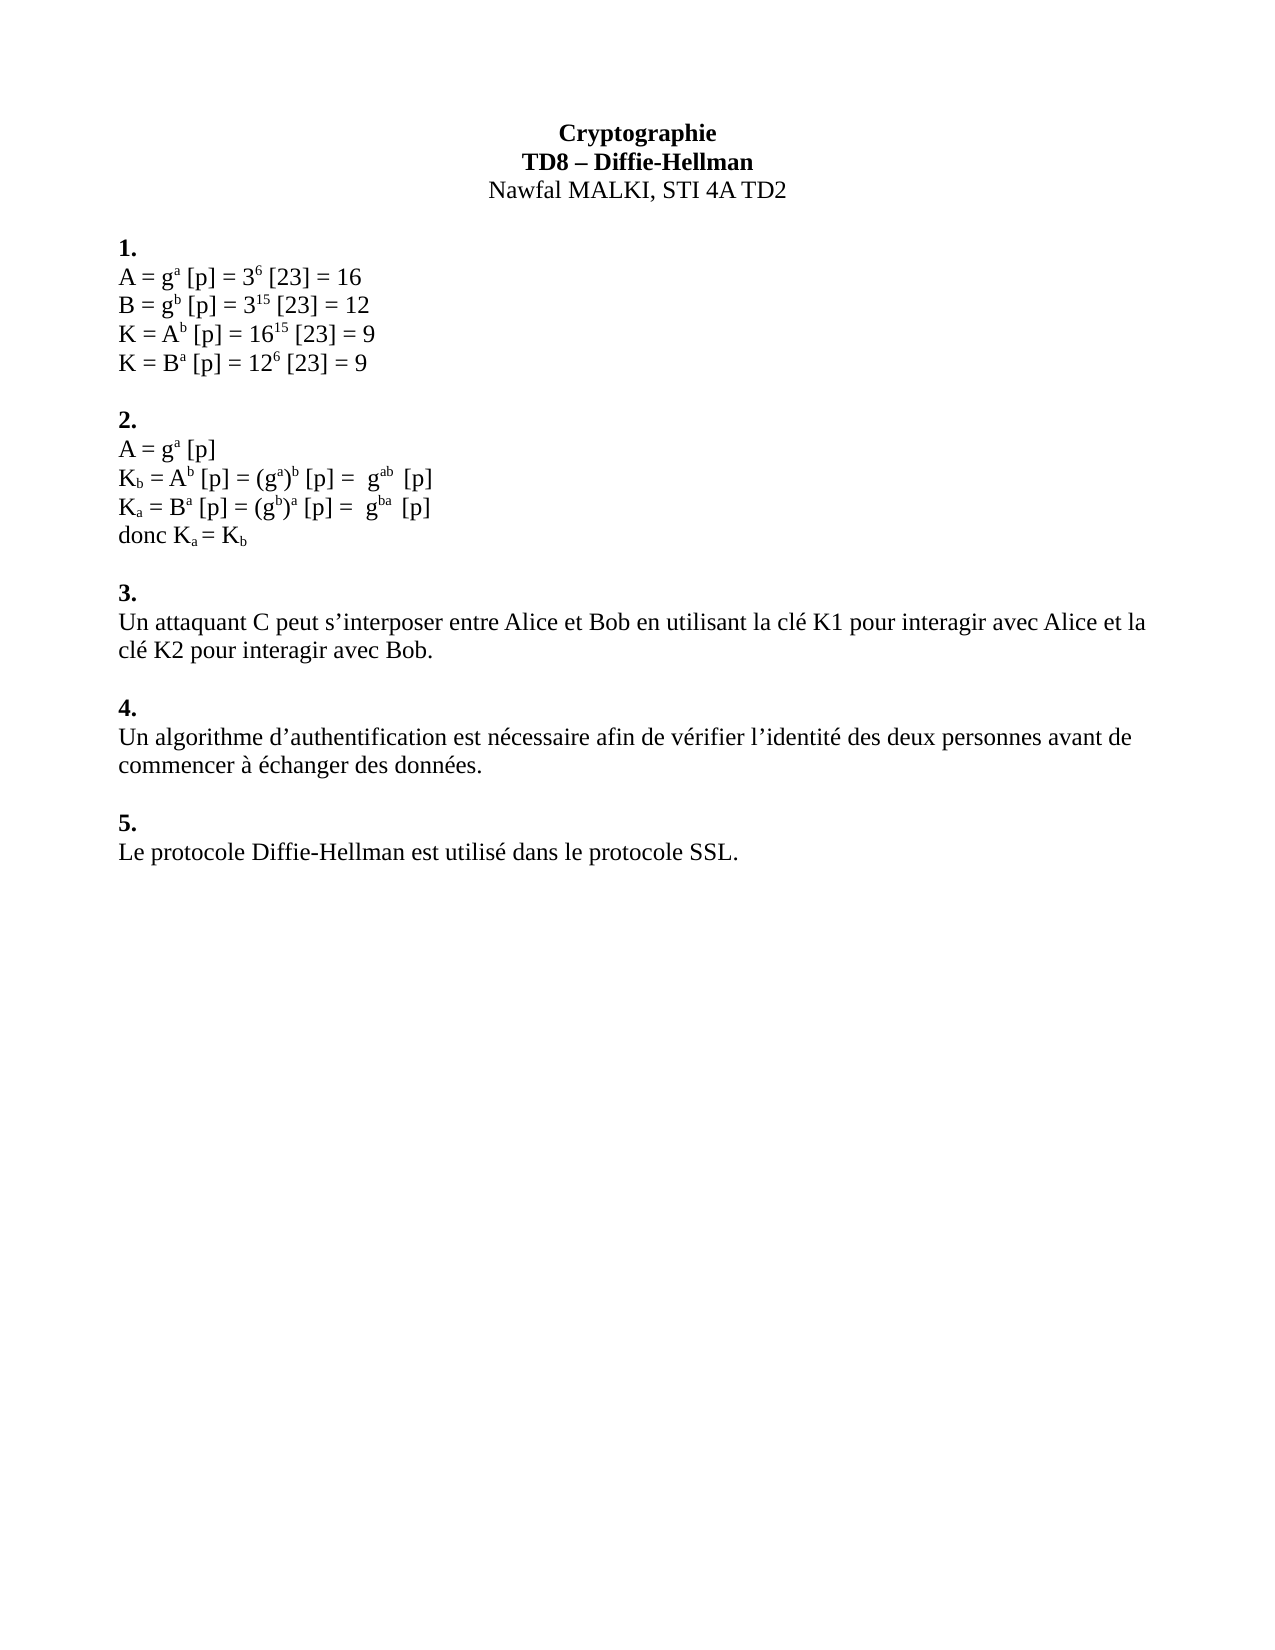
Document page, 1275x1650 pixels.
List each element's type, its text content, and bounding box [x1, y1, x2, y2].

text donc Ka = Kb [118, 521, 1157, 549]
text 5. [118, 808, 1157, 837]
text A = ga [p] [118, 434, 1157, 463]
text Un algorithme d’authentification est nécessaire afin de vérifier l’identité des deux personnes avant de commencer à échanger des données. [118, 722, 1157, 779]
text Ka = Ba [p] = (gb)a [p] = gba [p] [118, 492, 1157, 521]
text Le protocole Diffie-Hellman est utilisé dans le protocole SSL. [118, 837, 1157, 866]
text 2. [118, 406, 1157, 434]
table_header Cryptographie TD8 – Diffie-Hellman Nawfal MALKI, STI 4A TD2 [118, 118, 1157, 204]
text Un attaquant C peut s’interposer entre Alice et Bob en utilisant la clé K1 pour interagir avec Alice et la clé K2 pour interagir avec Bob. [118, 607, 1157, 664]
text 1. [118, 233, 1157, 262]
text 3. [118, 578, 1157, 607]
text K = Ba [p] = 126 [23] = 9 [118, 348, 1157, 377]
text K = Ab [p] = 1615 [23] = 9 [118, 319, 1157, 348]
text B = gb [p] = 315 [23] = 12 [118, 291, 1157, 319]
text 4. [118, 693, 1157, 722]
text A = ga [p] = 36 [23] = 16 [118, 262, 1157, 291]
text Kb = Ab [p] = (ga)b [p] = gab [p] [118, 463, 1157, 492]
